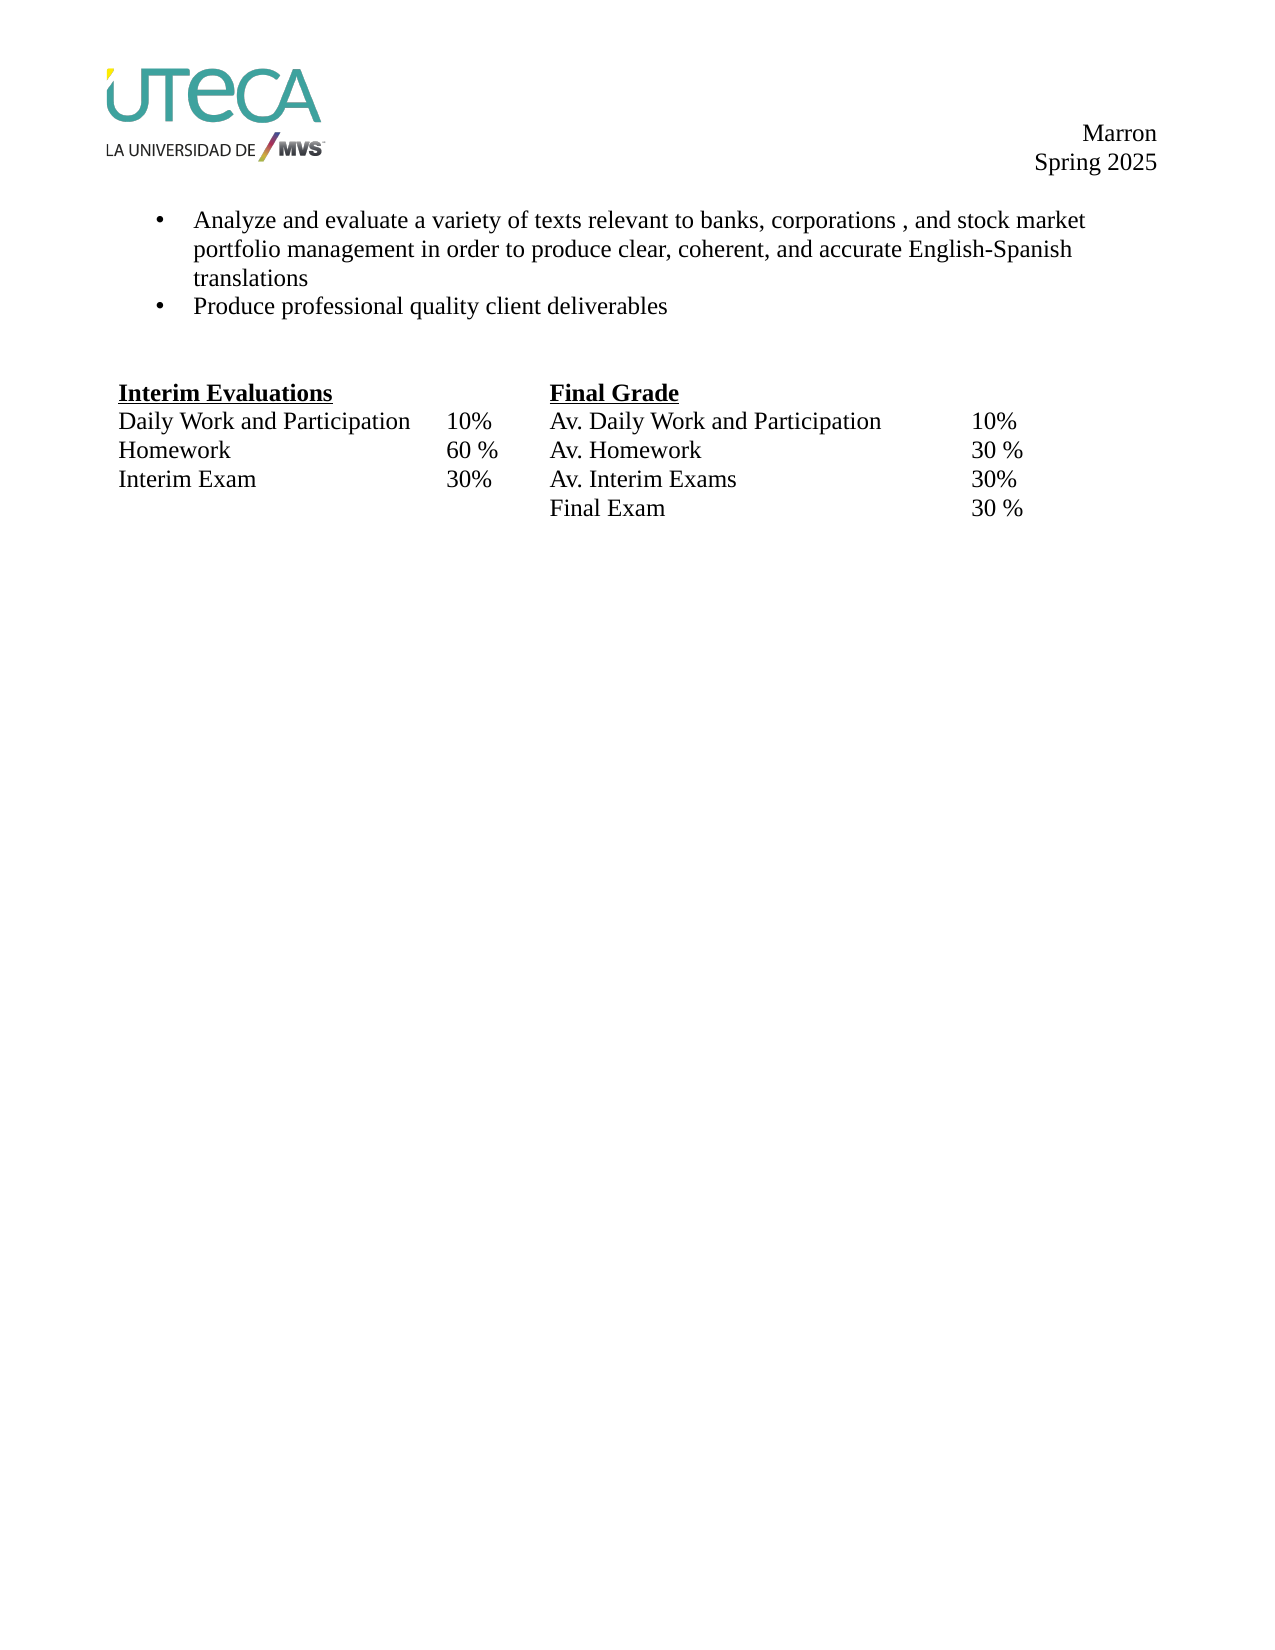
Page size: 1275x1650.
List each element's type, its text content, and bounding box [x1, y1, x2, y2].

table_cell Final Exam [549, 493, 971, 521]
table_header Final Grade [549, 378, 971, 406]
table_cell 10% [446, 406, 512, 435]
table_cell [512, 406, 549, 435]
table_header Interim Evaluations [118, 378, 446, 406]
table_cell 30% [971, 464, 1027, 493]
table_cell Av. Homework [549, 435, 971, 464]
table_cell 30 % [971, 493, 1027, 521]
table_cell Daily Work and Participation [118, 406, 446, 435]
table_cell Av. Interim Exams [549, 464, 971, 493]
table_cell [446, 493, 512, 521]
table_cell 30 % [971, 435, 1027, 464]
table_cell [118, 493, 446, 521]
table_cell 10% [971, 406, 1027, 435]
table_cell 30% [446, 464, 512, 493]
table_header [971, 378, 1027, 406]
table_cell Av. Daily Work and Participation [549, 406, 971, 435]
table_cell [512, 464, 549, 493]
list Produce professional quality client deliverables [156, 291, 1157, 320]
table_cell [512, 435, 549, 464]
list Analyze and evaluate a variety of texts relevant to banks, corporations , and stock market portfolio management in order to produce clear, coherent, and accurate English-Spanish translations [156, 205, 1157, 291]
table_header [512, 378, 549, 406]
table_cell Interim Exam [118, 464, 446, 493]
picture [104, 64, 328, 166]
table_cell 60 % [446, 435, 512, 464]
table_cell [512, 493, 549, 521]
table_cell Homework [118, 435, 446, 464]
table_header [446, 378, 512, 406]
